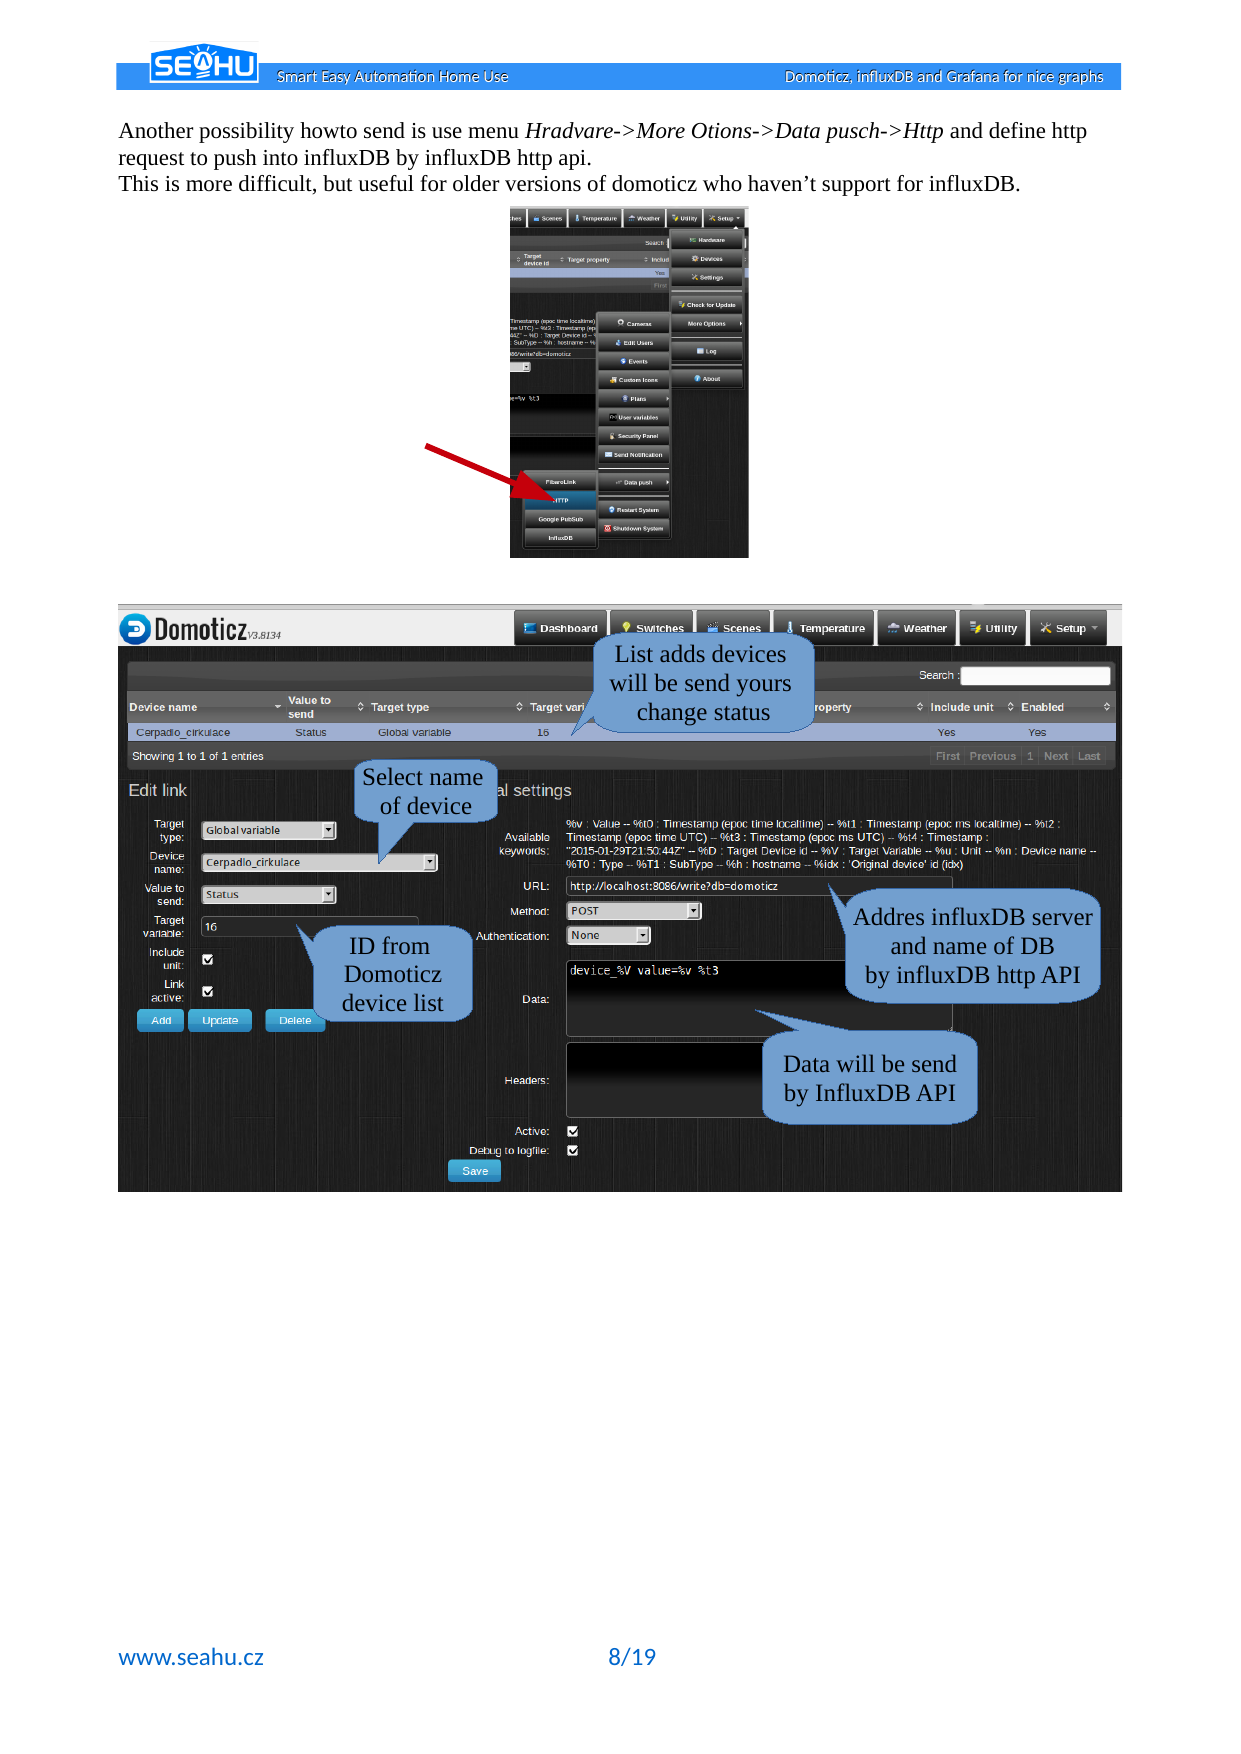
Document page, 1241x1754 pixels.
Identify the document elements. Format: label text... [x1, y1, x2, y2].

picture [510, 206, 749, 558]
picture [149, 41, 259, 83]
text This is more difficult, but useful for older versions of domoticz who haven’t support for influxDB. [118, 170, 1122, 197]
picture [118, 604, 1123, 1192]
text Another possibility howto send is use menu Hradvare->More Otions->Data pusch->Http and define http request to push into influxDB by influxDB http api. [118, 118, 1122, 170]
